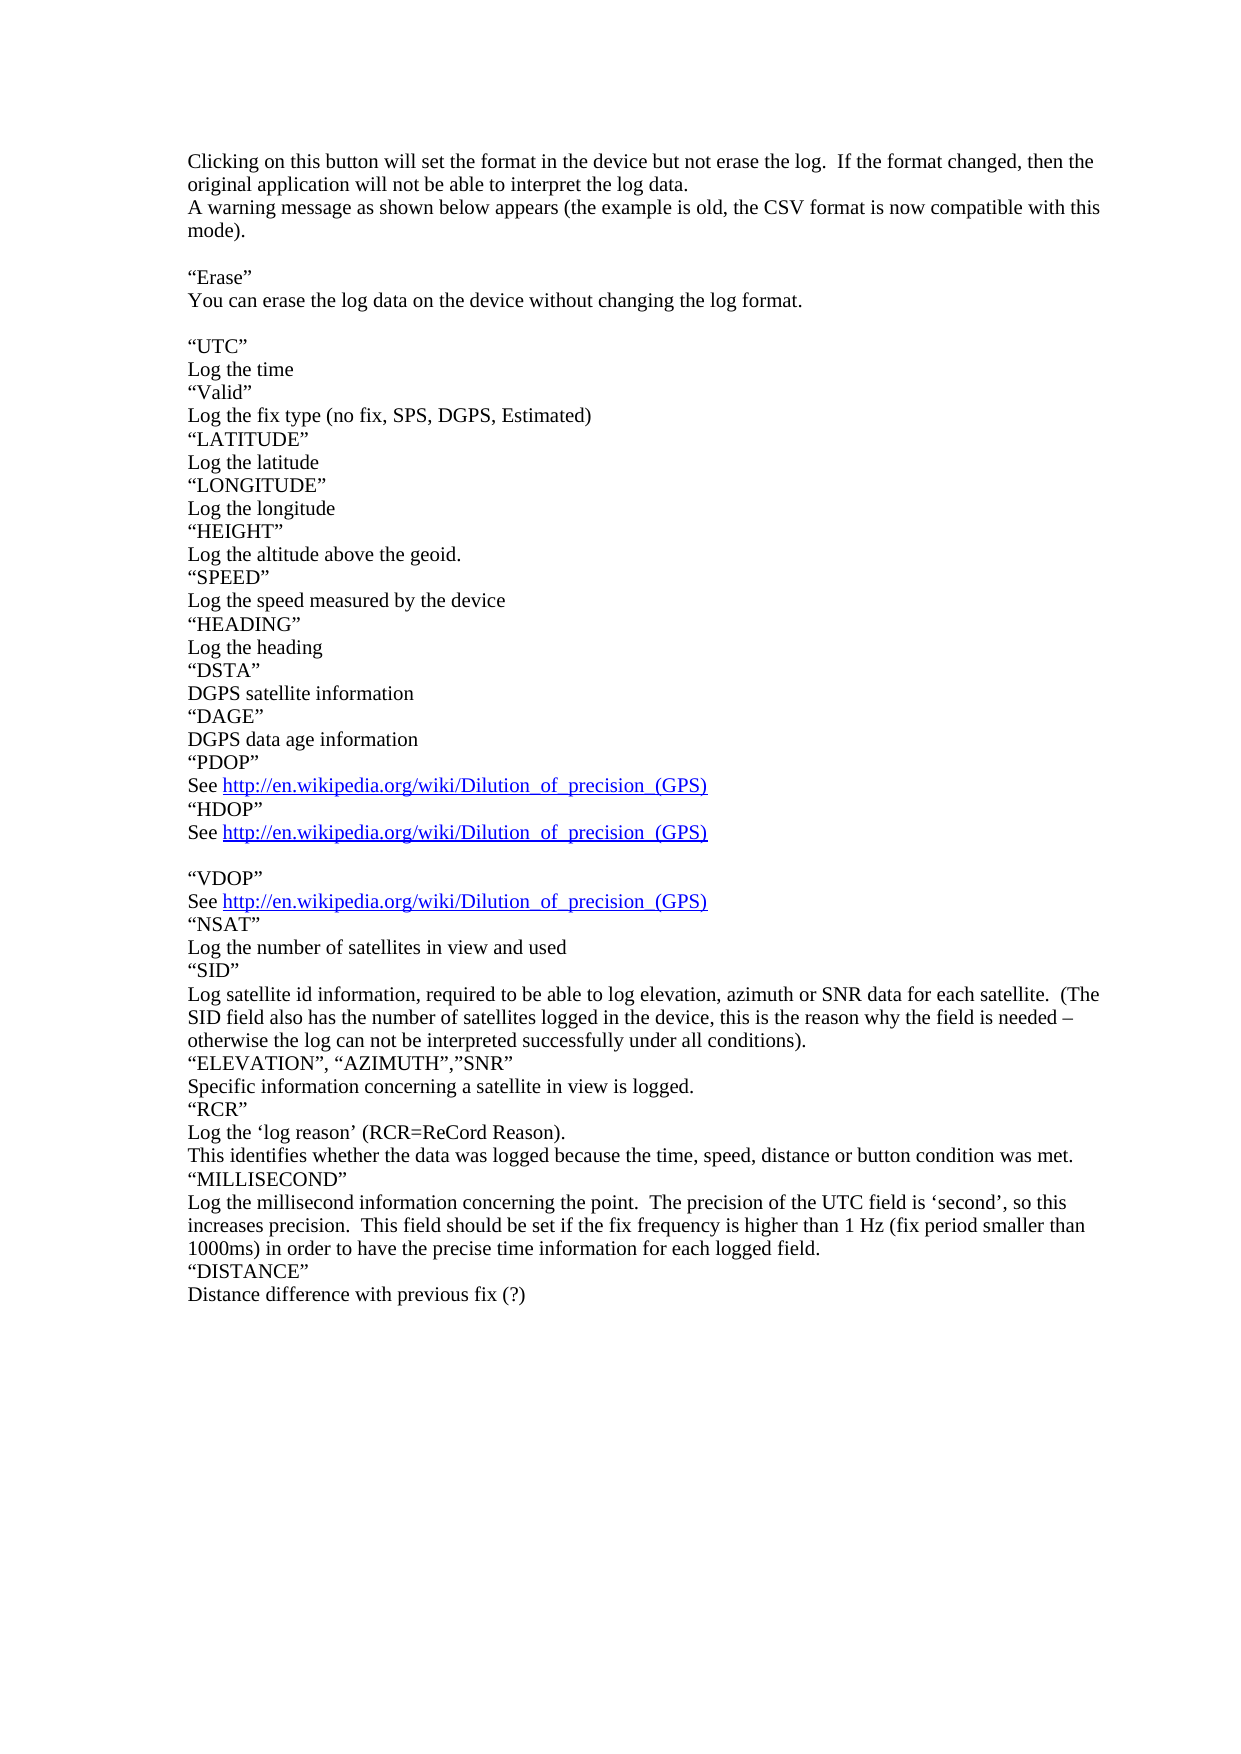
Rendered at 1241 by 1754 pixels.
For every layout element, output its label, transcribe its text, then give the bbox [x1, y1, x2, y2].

text “Erase” [187, 266, 1109, 289]
text “HDOP” [187, 797, 1109, 821]
text “DSTA” [187, 659, 1109, 682]
text Distance difference with previous fix (?) [187, 1283, 1109, 1306]
text Log the fix type (no fix, SPS, DGPS, Estimated) [187, 404, 1109, 427]
text See http://en.wikipedia.org/wiki/Dilution_of_precision_(GPS) [187, 774, 1109, 797]
text A warning message as shown below appears (the example is old, the CSV format is now compatible with this mode). [187, 196, 1109, 242]
text DGPS data age information [187, 728, 1109, 751]
text See http://en.wikipedia.org/wiki/Dilution_of_precision_(GPS) [187, 821, 1109, 844]
text “DAGE” [187, 705, 1109, 728]
text Log the altitude above the geoid. [187, 543, 1109, 566]
text “SPEED” [187, 566, 1109, 589]
text Log the speed measured by the device [187, 589, 1109, 612]
text “UTC” [187, 335, 1109, 358]
text Log the heading [187, 636, 1109, 659]
text Log the time [187, 358, 1109, 381]
text Log the ‘log reason’ (RCR=ReCord Reason). [187, 1121, 1109, 1144]
text “LATITUDE” [187, 427, 1109, 451]
text “HEIGHT” [187, 520, 1109, 543]
text “VDOP” [187, 867, 1109, 890]
text “ELEVATION”, “AZIMUTH”,”SNR” [187, 1052, 1109, 1075]
text “HEADING” [187, 612, 1109, 636]
text Log satellite id information, required to be able to log elevation, azimuth or SNR data for each satellite. (The SID field also has the number of satellites logged in the device, this is the reason why the field is needed – otherwise the log can not be interpreted successfully under all conditions). [187, 982, 1109, 1052]
text “LONGITUDE” [187, 474, 1109, 497]
text “RCR” [187, 1098, 1109, 1121]
text This identifies whether the data was logged because the time, speed, distance or button condition was met. [187, 1144, 1109, 1167]
text “SID” [187, 959, 1109, 982]
text “NSAT” [187, 913, 1109, 936]
text Log the number of satellites in view and used [187, 936, 1109, 959]
text “Valid” [187, 381, 1109, 404]
text See http://en.wikipedia.org/wiki/Dilution_of_precision_(GPS) [187, 890, 1109, 913]
text You can erase the log data on the device without changing the log format. [187, 289, 1109, 312]
text “DISTANCE” [187, 1260, 1109, 1283]
text Clicking on this button will set the format in the device but not erase the log. If the format changed, then the original application will not be able to interpret the log data. [187, 150, 1109, 196]
text “PDOP” [187, 751, 1109, 774]
text Specific information concerning a satellite in view is logged. [187, 1075, 1109, 1098]
text Log the millisecond information concerning the point. The precision of the UTC field is ‘second’, so this increases precision. This field should be set if the fix frequency is higher than 1 Hz (fix period smaller than 1000ms) in order to have the precise time information for each logged field. [187, 1191, 1109, 1260]
text Log the longitude [187, 497, 1109, 520]
text DGPS satellite information [187, 682, 1109, 705]
text “MILLISECOND” [187, 1167, 1109, 1191]
text Log the latitude [187, 451, 1109, 474]
